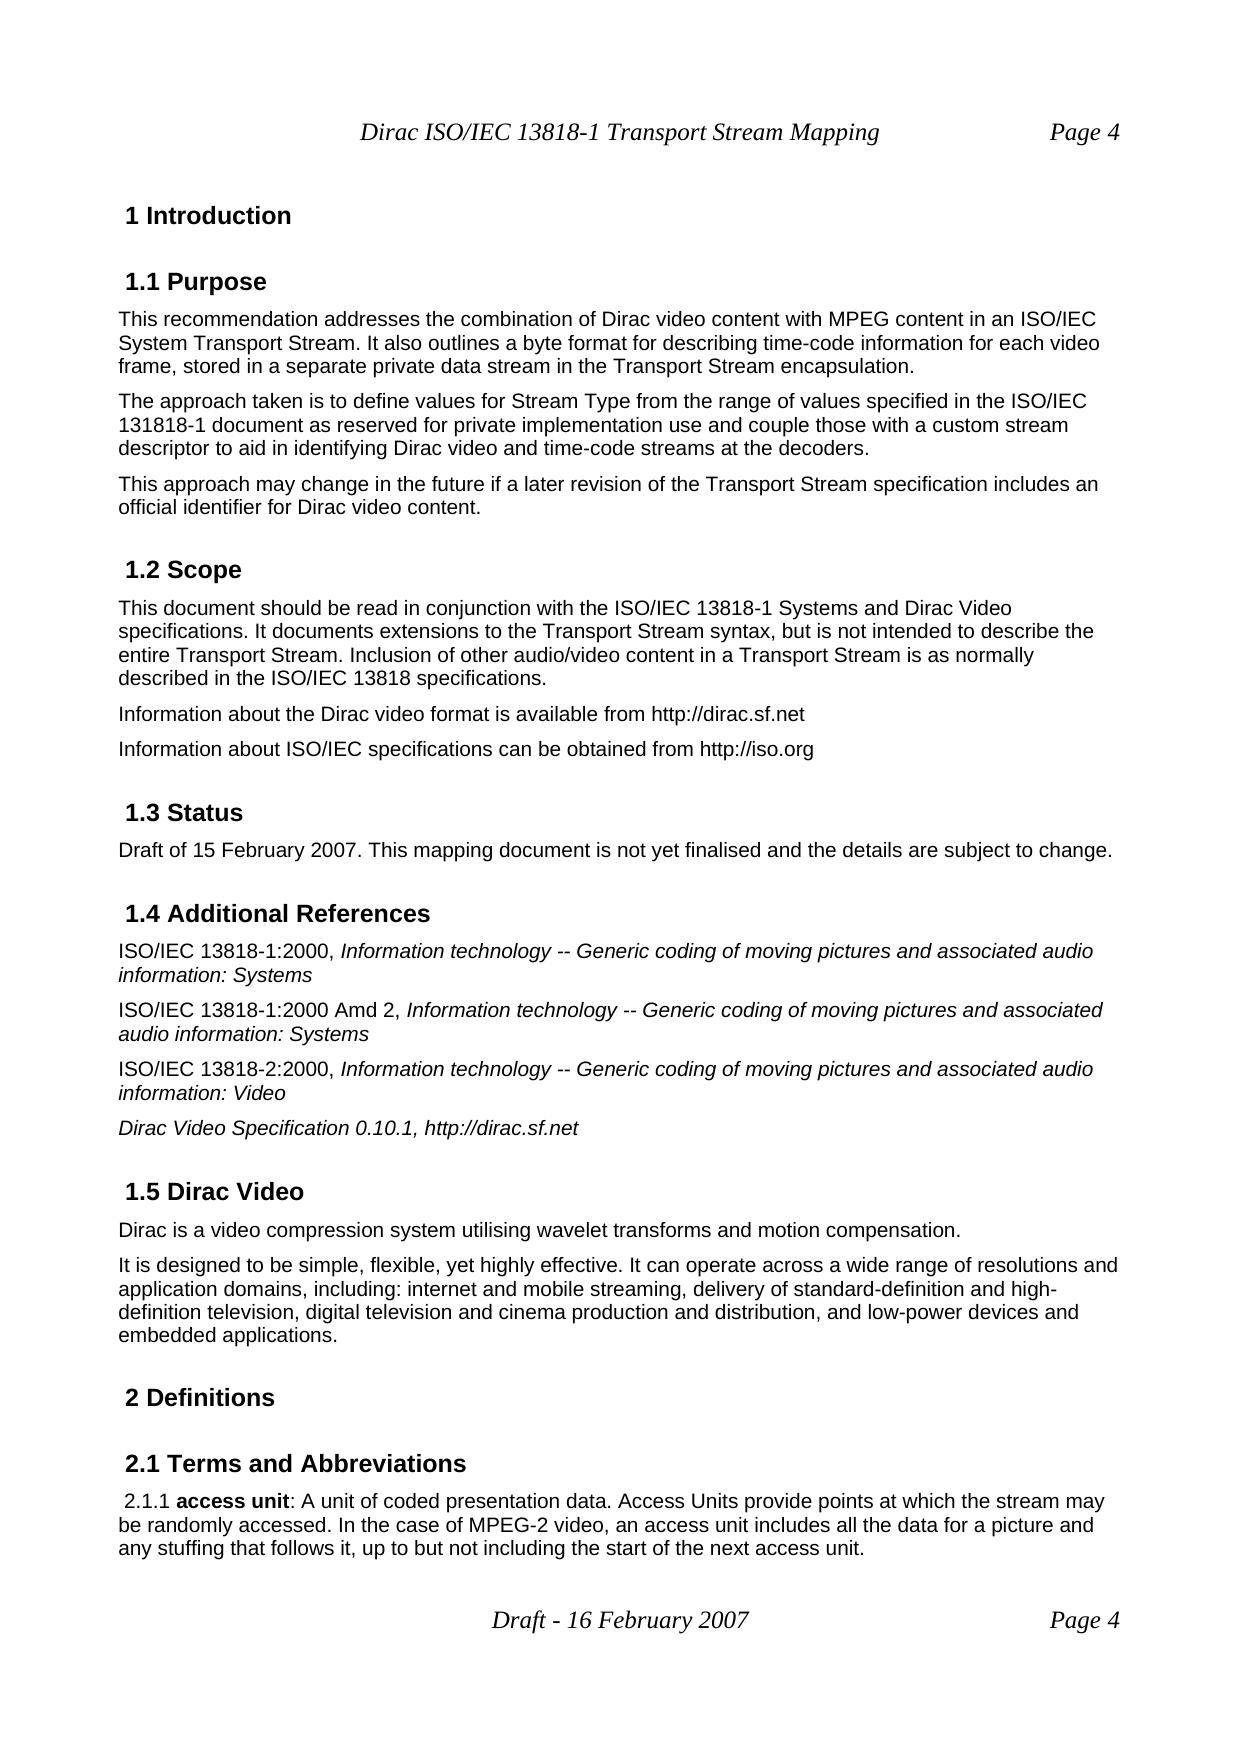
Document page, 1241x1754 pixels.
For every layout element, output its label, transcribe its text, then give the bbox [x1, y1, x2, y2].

text ISO/IEC 13818-2:2000, Information technology -- Generic coding of moving pictures and associated audio information: Video [118, 1058, 1122, 1104]
subtitle Status [118, 798, 1122, 826]
text It is designed to be simple, flexible, yet highly effective. It can operate across a wide range of resolutions and application domains, including: internet and mobile streaming, delivery of standard-definition and high-definition television, digital television and cinema production and distribution, and low-power devices and embedded applications. [118, 1254, 1122, 1347]
subtitle Terms and Abbreviations [118, 1450, 1122, 1478]
text Information about the Dirac video format is available from http://dirac.sf.net [118, 702, 1122, 725]
text ISO/IEC 13818-1:2000 Amd 2, Information technology -- Generic coding of moving pictures and associated audio information: Systems [118, 999, 1122, 1046]
text The approach taken is to define values for Stream Type from the range of values specified in the ISO/IEC 131818-1 document as reserved for private implementation use and couple those with a custom stream descriptor to aid in identifying Dirac video and time-code streams at the decoders. [118, 390, 1122, 460]
text Draft of 15 February 2007. This mapping document is not yet finalised and the details are subject to change. [118, 839, 1122, 862]
text This document should be read in conjunction with the ISO/IEC 13818-1 Systems and Dirac Video specifications. It documents extensions to the Transport Stream syntax, but is not intended to describe the entire Transport Stream. Inclusion of other audio/video content in a Transport Stream is as normally described in the ISO/IEC 13818 specifications. [118, 597, 1122, 689]
subtitle Additional References [118, 900, 1122, 928]
subtitle Definitions [118, 1384, 1122, 1412]
text Dirac Video Specification 0.10.1, http://dirac.sf.net [118, 1117, 1122, 1140]
subtitle Scope [118, 556, 1122, 584]
subtitle Purpose [118, 267, 1122, 295]
subtitle Dirac Video [118, 1178, 1122, 1206]
text Dirac is a video compression system utilising wavelet transforms and motion compensation. [118, 1218, 1122, 1241]
text This recommendation addresses the combination of Dirac video content with MPEG content in an ISO/IEC System Transport Stream. It also outlines a byte format for describing time-code information for each video frame, stored in a separate private data stream in the Transport Stream encapsulation. [118, 308, 1122, 378]
text ISO/IEC 13818-1:2000, Information technology -- Generic coding of moving pictures and associated audio information: Systems [118, 940, 1122, 987]
text This approach may change in the future if a later revision of the Transport Stream specification includes an official identifier for Dirac video content. [118, 472, 1122, 519]
text Information about ISO/IEC specifications can be obtained from http://iso.org [118, 738, 1122, 761]
subtitle Introduction [118, 202, 1122, 230]
list access unit: A unit of coded presentation data. Access Units provide points at which the stream may be randomly accessed. In the case of MPEG-2 video, an access unit includes all the data for a picture and any stuffing that follows it, up to but not including the start of the next access unit. [118, 1490, 1122, 1560]
